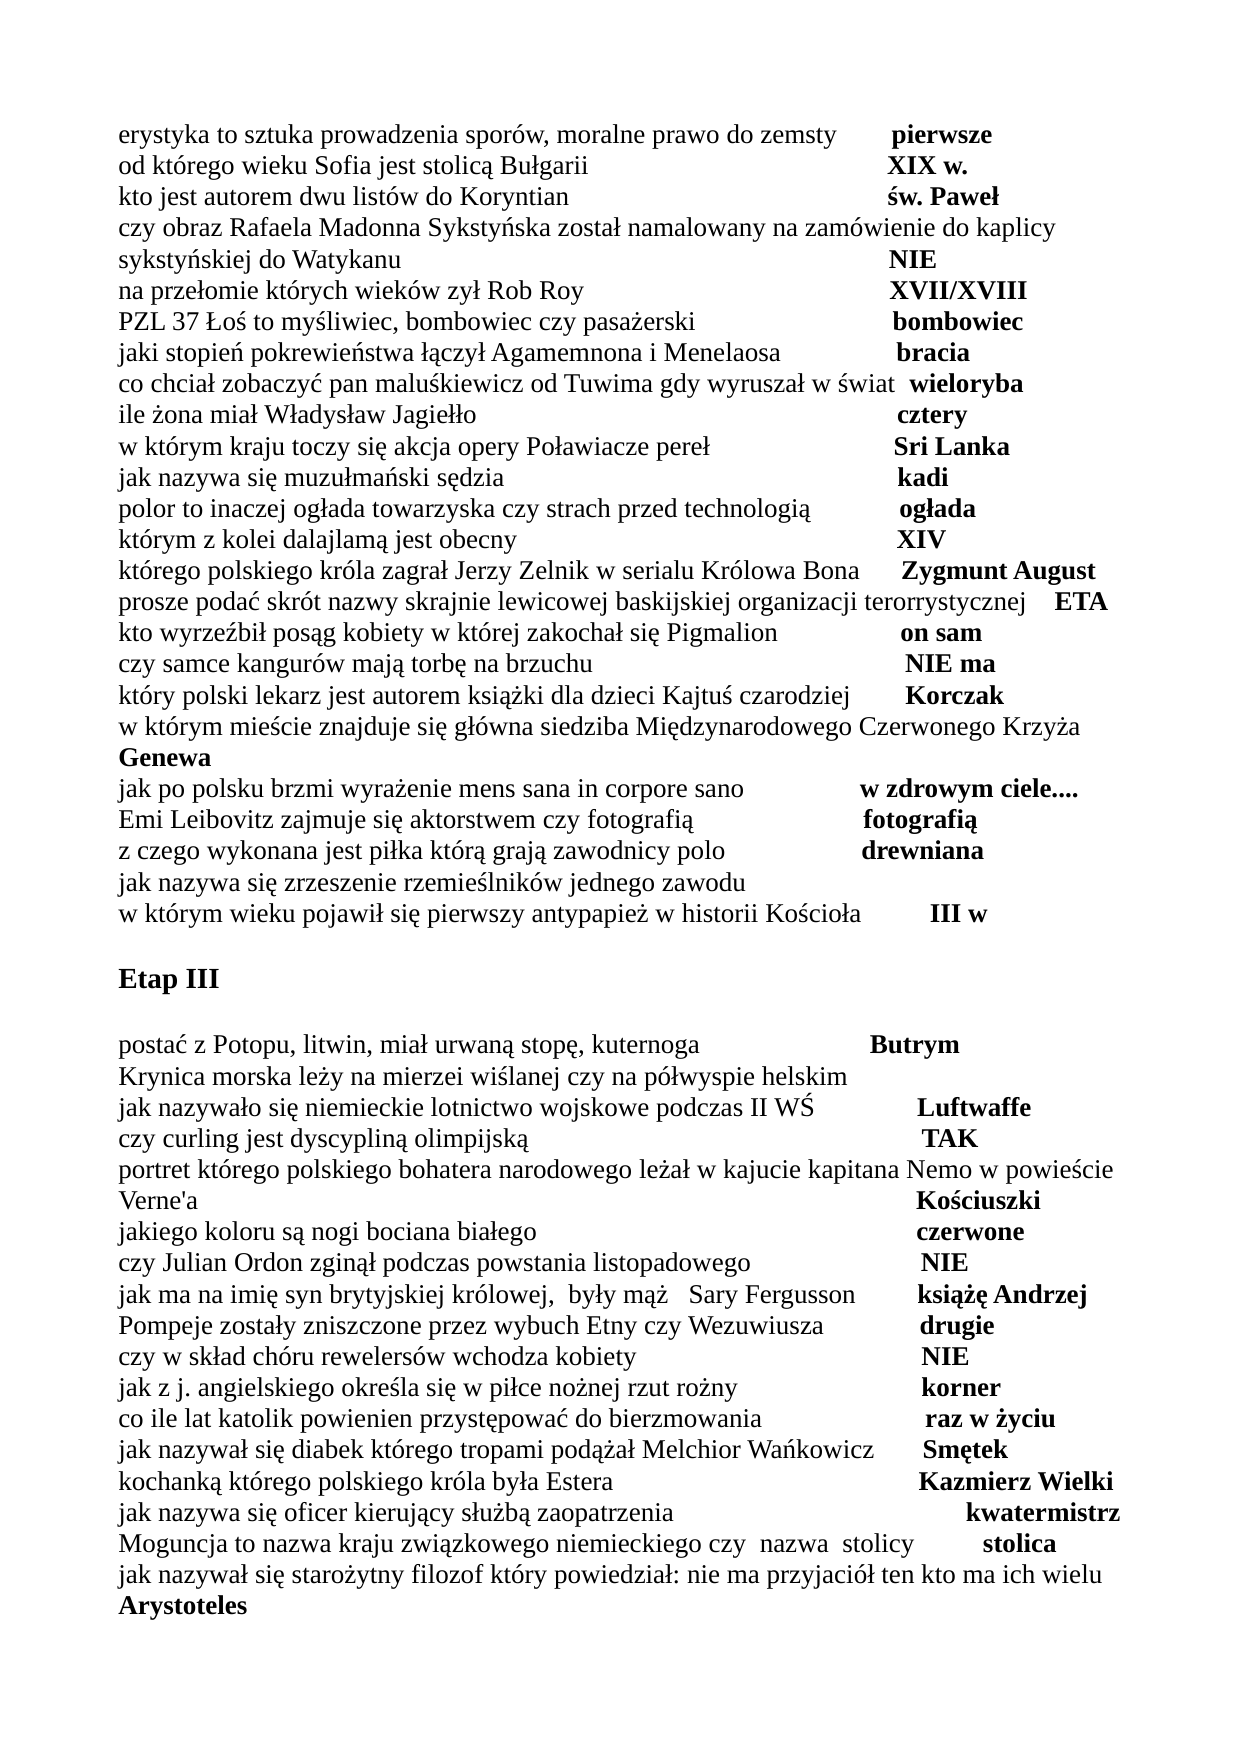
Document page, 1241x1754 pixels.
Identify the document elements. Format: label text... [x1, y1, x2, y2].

text czy samce kangurów mają torbę na brzuchu NIE ma [118, 648, 1122, 679]
text w którym kraju toczy się akcja opery Poławiacze pereł Sri Lanka [118, 429, 1122, 461]
text jak z j. angielskiego określa się w piłce nożnej rzut rożny korner [118, 1371, 1122, 1402]
text którego polskiego króla zagrał Jerzy Zelnik w serialu Królowa Bona Zygmunt August [118, 554, 1122, 585]
text w którym mieście znajduje się główna siedziba Międzynarodowego Czerwonego Krzyża [118, 710, 1122, 741]
text w którym wieku pojawił się pierwszy antypapież w historii Kościoła III w [118, 897, 1122, 928]
text polor to inaczej ogłada towarzyska czy strach przed technologią ogłada [118, 492, 1122, 523]
text jakiego koloru są nogi bociana białego czerwone [118, 1215, 1122, 1247]
text prosze podać skrót nazwy skrajnie lewicowej baskijskiej organizacji terorrystycznej ETA [118, 585, 1122, 616]
text Genewa [118, 741, 1122, 772]
text Krynica morska leży na mierzei wiślanej czy na półwyspie helskim [118, 1060, 1122, 1091]
text czy curling jest dyscypliną olimpijską TAK [118, 1122, 1122, 1153]
text z czego wykonana jest piłka którą grają zawodnicy polo drewniana [118, 834, 1122, 866]
text kochanką którego polskiego króla była Estera Kazmierz Wielki [118, 1464, 1122, 1496]
text kto wyrzeźbił posąg kobiety w której zakochał się Pigmalion on sam [118, 616, 1122, 648]
text PZL 37 Łoś to myśliwiec, bombowiec czy pasażerski bombowiec [118, 305, 1122, 336]
text postać z Potopu, litwin, miał urwaną stopę, kuternoga Butrym [118, 1028, 1122, 1060]
text jak nazywa się zrzeszenie rzemieślników jednego zawodu [118, 866, 1122, 897]
text Moguncja to nazwa kraju związkowego niemieckiego czy nazwa stolicy stolica [118, 1527, 1122, 1558]
text od którego wieku Sofia jest stolicą Bułgarii XIX w. [118, 149, 1122, 180]
text portret którego polskiego bohatera narodowego leżał w kajucie kapitana Nemo w powieście Verne'a Kościuszki [118, 1153, 1122, 1215]
text czy w skład chóru rewelersów wchodza kobiety NIE [118, 1340, 1122, 1371]
text co chciał zobaczyć pan maluśkiewicz od Tuwima gdy wyruszał w świat wieloryba [118, 367, 1122, 398]
text jak nazywało się niemieckie lotnictwo wojskowe podczas II WŚ Luftwaffe [118, 1091, 1122, 1122]
text jak nazywał się diabek którego tropami podążał Melchior Wańkowicz Smętek [118, 1433, 1122, 1464]
text którym z kolei dalajlamą jest obecny XIV [118, 523, 1122, 554]
text jak nazywał się starożytny filozof który powiedział: nie ma przyjaciół ten kto ma ich wielu Arystoteles [118, 1558, 1122, 1620]
text kto jest autorem dwu listów do Koryntian św. Paweł [118, 180, 1122, 212]
text erystyka to sztuka prowadzenia sporów, moralne prawo do zemsty pierwsze [118, 118, 1122, 149]
text jak nazywa się muzułmański sędzia kadi [118, 461, 1122, 492]
text jaki stopień pokrewieństwa łączył Agamemnona i Menelaosa bracia [118, 336, 1122, 367]
text Etap III [118, 961, 1122, 995]
text ile żona miał Władysław Jagiełło cztery [118, 398, 1122, 429]
text który polski lekarz jest autorem książki dla dzieci Kajtuś czarodziej Korczak [118, 679, 1122, 710]
text Emi Leibovitz zajmuje się aktorstwem czy fotografią fotografią [118, 803, 1122, 834]
text czy obraz Rafaela Madonna Sykstyńska został namalowany na zamówienie do kaplicy sykstyńskiej do Watykanu NIE [118, 212, 1122, 274]
text co ile lat katolik powienien przystępować do bierzmowania raz w życiu [118, 1402, 1122, 1433]
text czy Julian Ordon zginął podczas powstania listopadowego NIE [118, 1247, 1122, 1278]
text jak po polsku brzmi wyrażenie mens sana in corpore sano w zdrowym ciele.... [118, 772, 1122, 803]
text na przełomie których wieków zył Rob Roy XVII/XVIII [118, 274, 1122, 305]
text jak nazywa się oficer kierujący służbą zaopatrzenia kwatermistrz [118, 1496, 1122, 1527]
text Pompeje zostały zniszczone przez wybuch Etny czy Wezuwiusza drugie [118, 1309, 1122, 1340]
text jak ma na imię syn brytyjskiej królowej, były mąż Sary Fergusson książę Andrzej [118, 1278, 1122, 1309]
